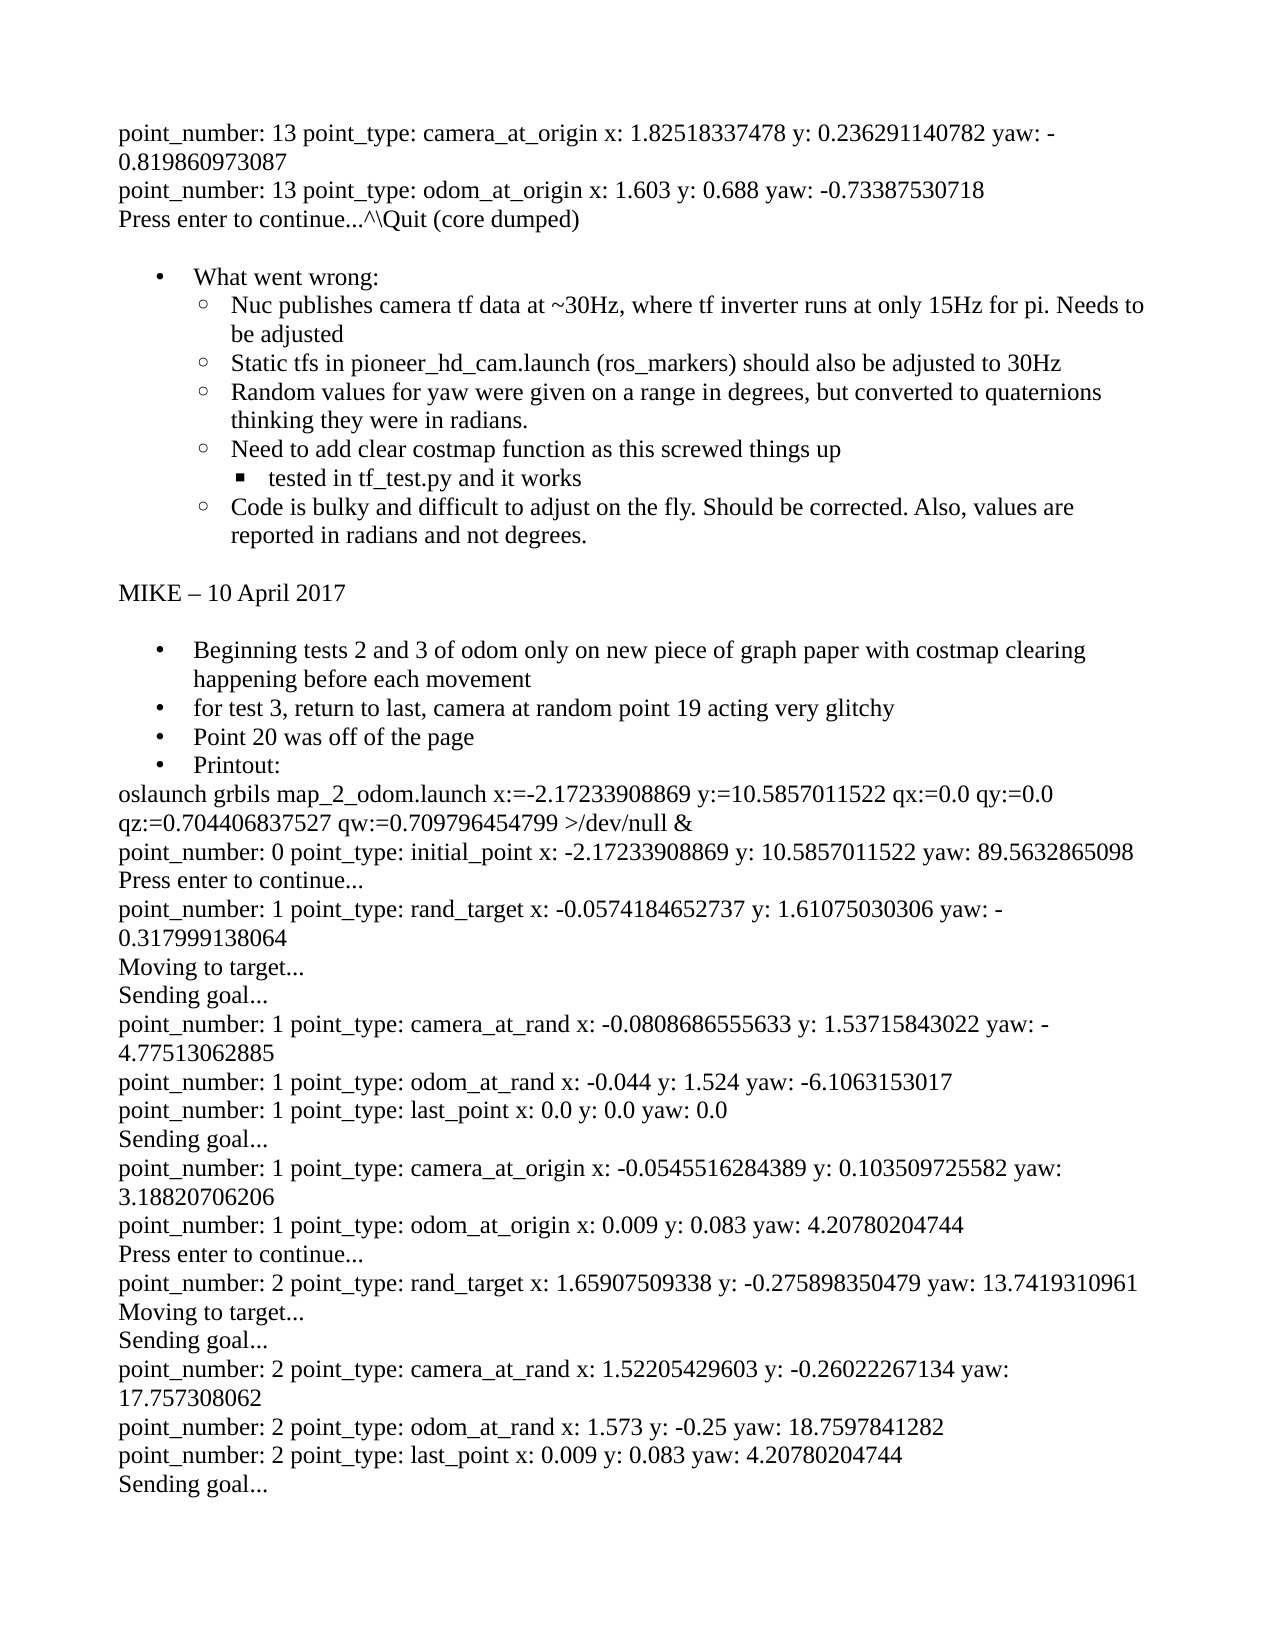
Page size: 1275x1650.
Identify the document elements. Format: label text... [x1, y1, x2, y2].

text Sending goal... [118, 1469, 1157, 1498]
text point_number: 1 point_type: camera_at_rand x: -0.0808686555633 y: 1.53715843022 yaw: -4.77513062885 [118, 1009, 1157, 1067]
text Sending goal... [118, 1326, 1157, 1354]
text Press enter to continue... [118, 1239, 1157, 1268]
list Need to add clear costmap function as this screwed things up [193, 434, 1157, 463]
text Sending goal... [118, 981, 1157, 1009]
list Point 20 was off of the page [156, 722, 1157, 751]
text point_number: 0 point_type: initial_point x: -2.17233908869 y: 10.5857011522 yaw: 89.5632865098 [118, 837, 1157, 866]
text point_number: 1 point_type: odom_at_rand x: -0.044 y: 1.524 yaw: -6.1063153017 [118, 1067, 1157, 1096]
text point_number: 2 point_type: odom_at_rand x: 1.573 y: -0.25 yaw: 18.7597841282 [118, 1412, 1157, 1441]
list tested in tf_test.py and it works [231, 463, 1157, 492]
list What went wrong: [156, 262, 1157, 291]
list Random values for yaw were given on a range in degrees, but converted to quaternions thinking they were in radians. [193, 377, 1157, 434]
text point_number: 1 point_type: camera_at_origin x: -0.0545516284389 y: 0.103509725582 yaw: 3.18820706206 [118, 1153, 1157, 1211]
text point_number: 2 point_type: rand_target x: 1.65907509338 y: -0.275898350479 yaw: 13.7419310961 [118, 1268, 1157, 1297]
list Printout: [156, 751, 1157, 779]
text Press enter to continue... [118, 866, 1157, 894]
text point_number: 13 point_type: odom_at_origin x: 1.603 y: 0.688 yaw: -0.73387530718 [118, 176, 1157, 204]
text point_number: 13 point_type: camera_at_origin x: 1.82518337478 y: 0.236291140782 yaw: -0.819860973087 [118, 118, 1157, 176]
text Press enter to continue...^\Quit (core dumped) [118, 204, 1157, 233]
text point_number: 1 point_type: odom_at_origin x: 0.009 y: 0.083 yaw: 4.20780204744 [118, 1211, 1157, 1239]
text point_number: 2 point_type: last_point x: 0.009 y: 0.083 yaw: 4.20780204744 [118, 1441, 1157, 1469]
text point_number: 1 point_type: last_point x: 0.0 y: 0.0 yaw: 0.0 [118, 1096, 1157, 1124]
text Moving to target... [118, 952, 1157, 981]
list Static tfs in pioneer_hd_cam.launch (ros_markers) should also be adjusted to 30Hz [193, 348, 1157, 377]
text Moving to target... [118, 1297, 1157, 1326]
list for test 3, return to last, camera at random point 19 acting very glitchy [156, 693, 1157, 722]
list Nuc publishes camera tf data at ~30Hz, where tf inverter runs at only 15Hz for pi. Needs to be adjusted [193, 291, 1157, 348]
text oslaunch grbils map_2_odom.launch x:=-2.17233908869 y:=10.5857011522 qx:=0.0 qy:=0.0 qz:=0.704406837527 qw:=0.709796454799 >/dev/null & [118, 779, 1157, 837]
list Code is bulky and difficult to adjust on the fly. Should be corrected. Also, values are reported in radians and not degrees. [193, 492, 1157, 549]
text point_number: 2 point_type: camera_at_rand x: 1.52205429603 y: -0.26022267134 yaw: 17.757308062 [118, 1354, 1157, 1412]
text Sending goal... [118, 1124, 1157, 1153]
text MIKE – 10 April 2017 [118, 578, 1157, 607]
list Beginning tests 2 and 3 of odom only on new piece of graph paper with costmap clearing happening before each movement [156, 636, 1157, 693]
text point_number: 1 point_type: rand_target x: -0.0574184652737 y: 1.61075030306 yaw: -0.317999138064 [118, 894, 1157, 952]
